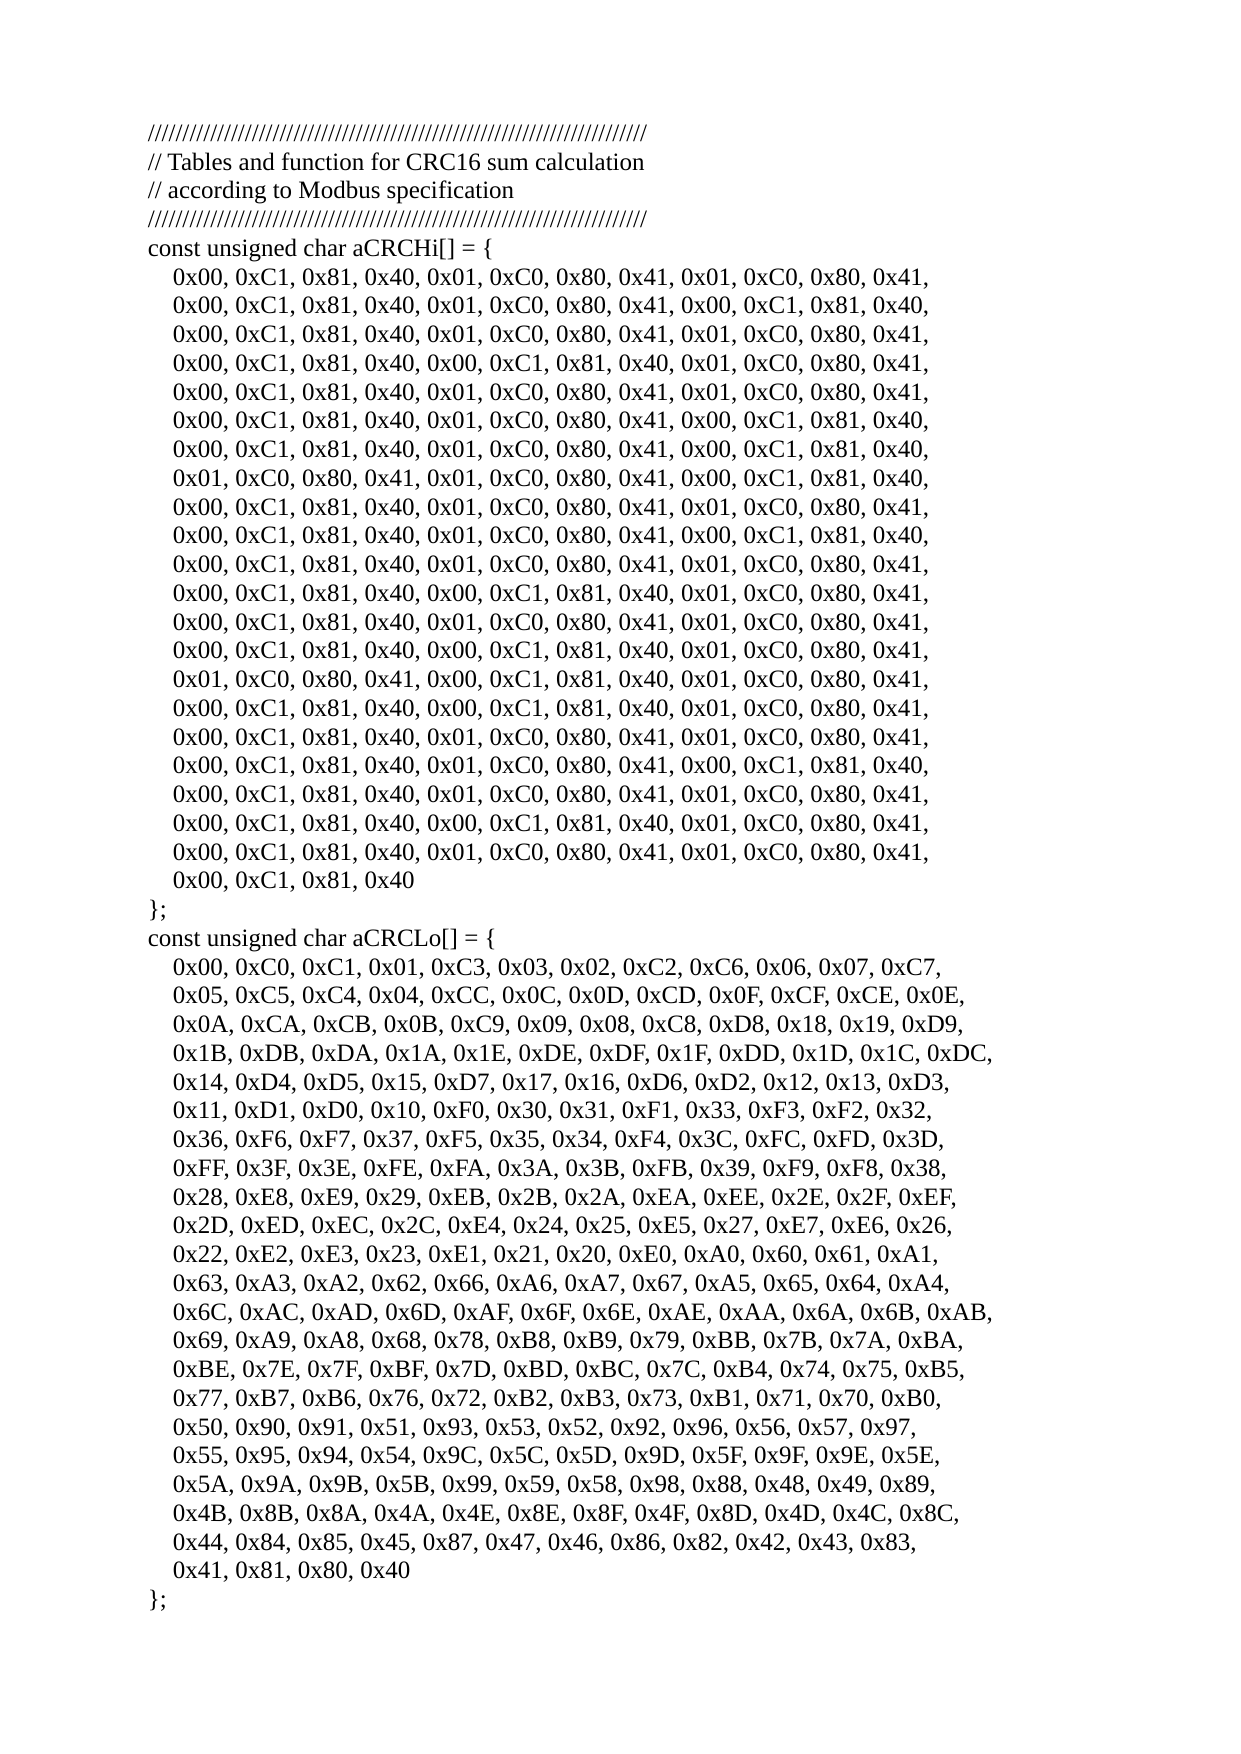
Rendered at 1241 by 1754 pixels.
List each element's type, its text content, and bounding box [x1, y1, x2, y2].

text 0x00, 0xC1, 0x81, 0x40, 0x01, 0xC0, 0x80, 0x41, 0x01, 0xC0, 0x80, 0x41, [148, 377, 1122, 406]
text 0x5A, 0x9A, 0x9B, 0x5B, 0x99, 0x59, 0x58, 0x98, 0x88, 0x48, 0x49, 0x89, [148, 1469, 1122, 1498]
text 0x00, 0xC1, 0x81, 0x40, 0x01, 0xC0, 0x80, 0x41, 0x01, 0xC0, 0x80, 0x41, [148, 262, 1122, 291]
text }; [148, 1584, 1122, 1613]
text 0x00, 0xC1, 0x81, 0x40, 0x00, 0xC1, 0x81, 0x40, 0x01, 0xC0, 0x80, 0x41, [148, 578, 1122, 607]
text 0x55, 0x95, 0x94, 0x54, 0x9C, 0x5C, 0x5D, 0x9D, 0x5F, 0x9F, 0x9E, 0x5E, [148, 1441, 1122, 1469]
text 0x00, 0xC1, 0x81, 0x40 [148, 866, 1122, 894]
text 0x2D, 0xED, 0xEC, 0x2C, 0xE4, 0x24, 0x25, 0xE5, 0x27, 0xE7, 0xE6, 0x26, [148, 1211, 1122, 1239]
text 0x6C, 0xAC, 0xAD, 0x6D, 0xAF, 0x6F, 0x6E, 0xAE, 0xAA, 0x6A, 0x6B, 0xAB, [148, 1297, 1122, 1326]
text //////////////////////////////////////////////////////////////////////// [148, 204, 1122, 233]
text 0x11, 0xD1, 0xD0, 0x10, 0xF0, 0x30, 0x31, 0xF1, 0x33, 0xF3, 0xF2, 0x32, [148, 1096, 1122, 1124]
text 0x00, 0xC1, 0x81, 0x40, 0x01, 0xC0, 0x80, 0x41, 0x01, 0xC0, 0x80, 0x41, [148, 779, 1122, 808]
text 0x44, 0x84, 0x85, 0x45, 0x87, 0x47, 0x46, 0x86, 0x82, 0x42, 0x43, 0x83, [148, 1527, 1122, 1556]
text 0x00, 0xC1, 0x81, 0x40, 0x01, 0xC0, 0x80, 0x41, 0x01, 0xC0, 0x80, 0x41, [148, 607, 1122, 636]
text 0x01, 0xC0, 0x80, 0x41, 0x00, 0xC1, 0x81, 0x40, 0x01, 0xC0, 0x80, 0x41, [148, 664, 1122, 693]
text 0x00, 0xC1, 0x81, 0x40, 0x01, 0xC0, 0x80, 0x41, 0x01, 0xC0, 0x80, 0x41, [148, 837, 1122, 866]
text 0x00, 0xC0, 0xC1, 0x01, 0xC3, 0x03, 0x02, 0xC2, 0xC6, 0x06, 0x07, 0xC7, [148, 952, 1122, 981]
text 0x77, 0xB7, 0xB6, 0x76, 0x72, 0xB2, 0xB3, 0x73, 0xB1, 0x71, 0x70, 0xB0, [148, 1383, 1122, 1412]
text 0xFF, 0x3F, 0x3E, 0xFE, 0xFA, 0x3A, 0x3B, 0xFB, 0x39, 0xF9, 0xF8, 0x38, [148, 1153, 1122, 1182]
text 0x00, 0xC1, 0x81, 0x40, 0x00, 0xC1, 0x81, 0x40, 0x01, 0xC0, 0x80, 0x41, [148, 808, 1122, 837]
text 0x4B, 0x8B, 0x8A, 0x4A, 0x4E, 0x8E, 0x8F, 0x4F, 0x8D, 0x4D, 0x4C, 0x8C, [148, 1498, 1122, 1527]
text 0x00, 0xC1, 0x81, 0x40, 0x01, 0xC0, 0x80, 0x41, 0x01, 0xC0, 0x80, 0x41, [148, 722, 1122, 751]
text 0x00, 0xC1, 0x81, 0x40, 0x01, 0xC0, 0x80, 0x41, 0x01, 0xC0, 0x80, 0x41, [148, 549, 1122, 578]
text 0x00, 0xC1, 0x81, 0x40, 0x01, 0xC0, 0x80, 0x41, 0x00, 0xC1, 0x81, 0x40, [148, 751, 1122, 779]
text 0x00, 0xC1, 0x81, 0x40, 0x01, 0xC0, 0x80, 0x41, 0x00, 0xC1, 0x81, 0x40, [148, 291, 1122, 319]
text 0x00, 0xC1, 0x81, 0x40, 0x01, 0xC0, 0x80, 0x41, 0x01, 0xC0, 0x80, 0x41, [148, 492, 1122, 521]
text 0x00, 0xC1, 0x81, 0x40, 0x00, 0xC1, 0x81, 0x40, 0x01, 0xC0, 0x80, 0x41, [148, 636, 1122, 664]
text 0x41, 0x81, 0x80, 0x40 [148, 1556, 1122, 1584]
text 0x14, 0xD4, 0xD5, 0x15, 0xD7, 0x17, 0x16, 0xD6, 0xD2, 0x12, 0x13, 0xD3, [148, 1067, 1122, 1096]
text 0x05, 0xC5, 0xC4, 0x04, 0xCC, 0x0C, 0x0D, 0xCD, 0x0F, 0xCF, 0xCE, 0x0E, [148, 981, 1122, 1009]
text 0x69, 0xA9, 0xA8, 0x68, 0x78, 0xB8, 0xB9, 0x79, 0xBB, 0x7B, 0x7A, 0xBA, [148, 1326, 1122, 1354]
text 0x36, 0xF6, 0xF7, 0x37, 0xF5, 0x35, 0x34, 0xF4, 0x3C, 0xFC, 0xFD, 0x3D, [148, 1124, 1122, 1153]
text 0xBE, 0x7E, 0x7F, 0xBF, 0x7D, 0xBD, 0xBC, 0x7C, 0xB4, 0x74, 0x75, 0xB5, [148, 1354, 1122, 1383]
text 0x00, 0xC1, 0x81, 0x40, 0x01, 0xC0, 0x80, 0x41, 0x00, 0xC1, 0x81, 0x40, [148, 521, 1122, 549]
text //////////////////////////////////////////////////////////////////////// [148, 118, 1122, 147]
text 0x00, 0xC1, 0x81, 0x40, 0x01, 0xC0, 0x80, 0x41, 0x00, 0xC1, 0x81, 0x40, [148, 434, 1122, 463]
text 0x63, 0xA3, 0xA2, 0x62, 0x66, 0xA6, 0xA7, 0x67, 0xA5, 0x65, 0x64, 0xA4, [148, 1268, 1122, 1297]
text 0x00, 0xC1, 0x81, 0x40, 0x01, 0xC0, 0x80, 0x41, 0x00, 0xC1, 0x81, 0x40, [148, 406, 1122, 434]
text const unsigned char aCRCHi[] = { [148, 233, 1122, 262]
text 0x28, 0xE8, 0xE9, 0x29, 0xEB, 0x2B, 0x2A, 0xEA, 0xEE, 0x2E, 0x2F, 0xEF, [148, 1182, 1122, 1211]
text // Tables and function for CRC16 sum calculation [148, 147, 1122, 176]
text 0x01, 0xC0, 0x80, 0x41, 0x01, 0xC0, 0x80, 0x41, 0x00, 0xC1, 0x81, 0x40, [148, 463, 1122, 492]
text 0x1B, 0xDB, 0xDA, 0x1A, 0x1E, 0xDE, 0xDF, 0x1F, 0xDD, 0x1D, 0x1C, 0xDC, [148, 1038, 1122, 1067]
text }; [148, 894, 1122, 923]
text 0x22, 0xE2, 0xE3, 0x23, 0xE1, 0x21, 0x20, 0xE0, 0xA0, 0x60, 0x61, 0xA1, [148, 1239, 1122, 1268]
text 0x00, 0xC1, 0x81, 0x40, 0x00, 0xC1, 0x81, 0x40, 0x01, 0xC0, 0x80, 0x41, [148, 693, 1122, 722]
text const unsigned char aCRCLo[] = { [148, 923, 1122, 952]
text 0x00, 0xC1, 0x81, 0x40, 0x01, 0xC0, 0x80, 0x41, 0x01, 0xC0, 0x80, 0x41, [148, 319, 1122, 348]
text 0x00, 0xC1, 0x81, 0x40, 0x00, 0xC1, 0x81, 0x40, 0x01, 0xC0, 0x80, 0x41, [148, 348, 1122, 377]
text // according to Modbus specification [148, 176, 1122, 204]
text 0x50, 0x90, 0x91, 0x51, 0x93, 0x53, 0x52, 0x92, 0x96, 0x56, 0x57, 0x97, [148, 1412, 1122, 1441]
text 0x0A, 0xCA, 0xCB, 0x0B, 0xC9, 0x09, 0x08, 0xC8, 0xD8, 0x18, 0x19, 0xD9, [148, 1009, 1122, 1038]
